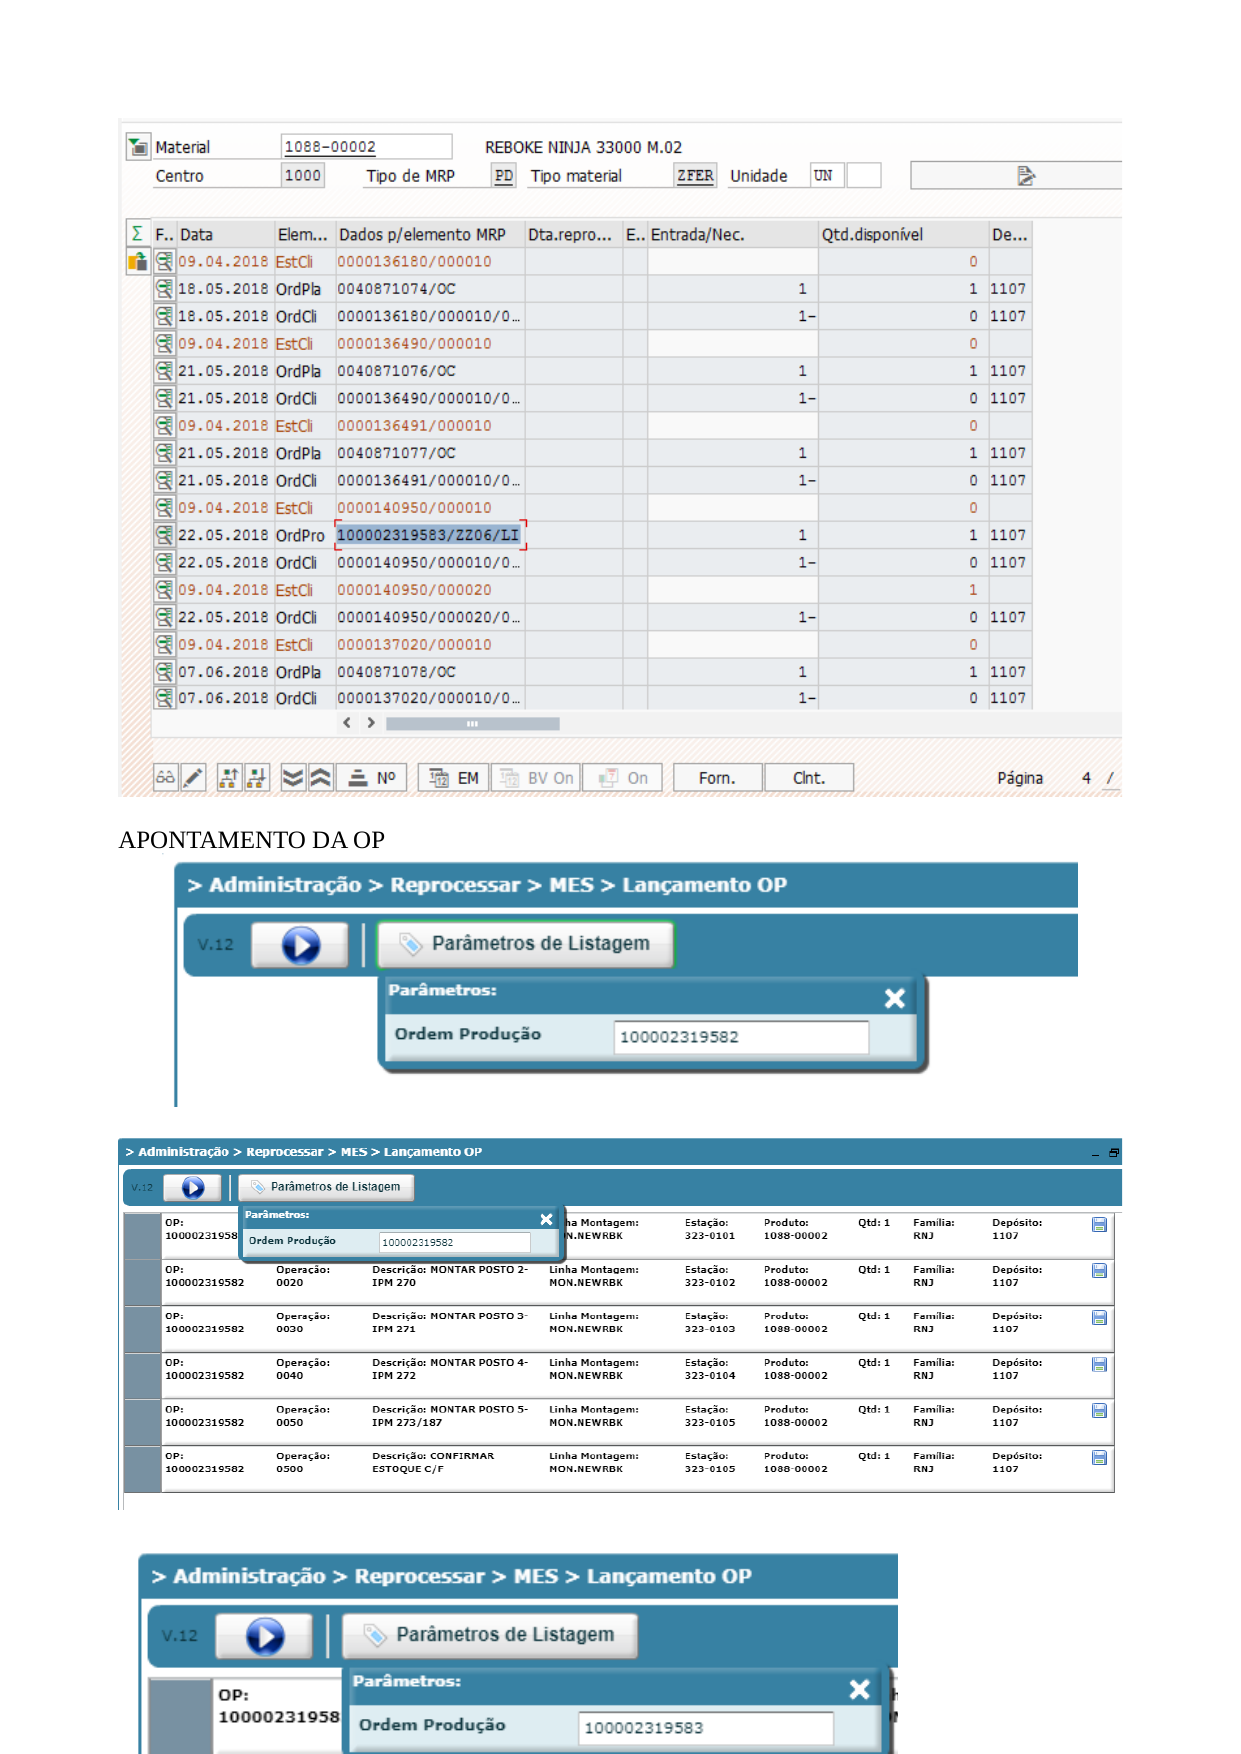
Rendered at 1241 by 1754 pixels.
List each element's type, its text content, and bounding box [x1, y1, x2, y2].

picture [118, 118, 1123, 797]
picture [118, 1135, 1123, 1510]
text APONTAMENTO DA OP [118, 825, 1122, 854]
picture [162, 853, 1078, 1107]
picture [137, 1549, 898, 1754]
